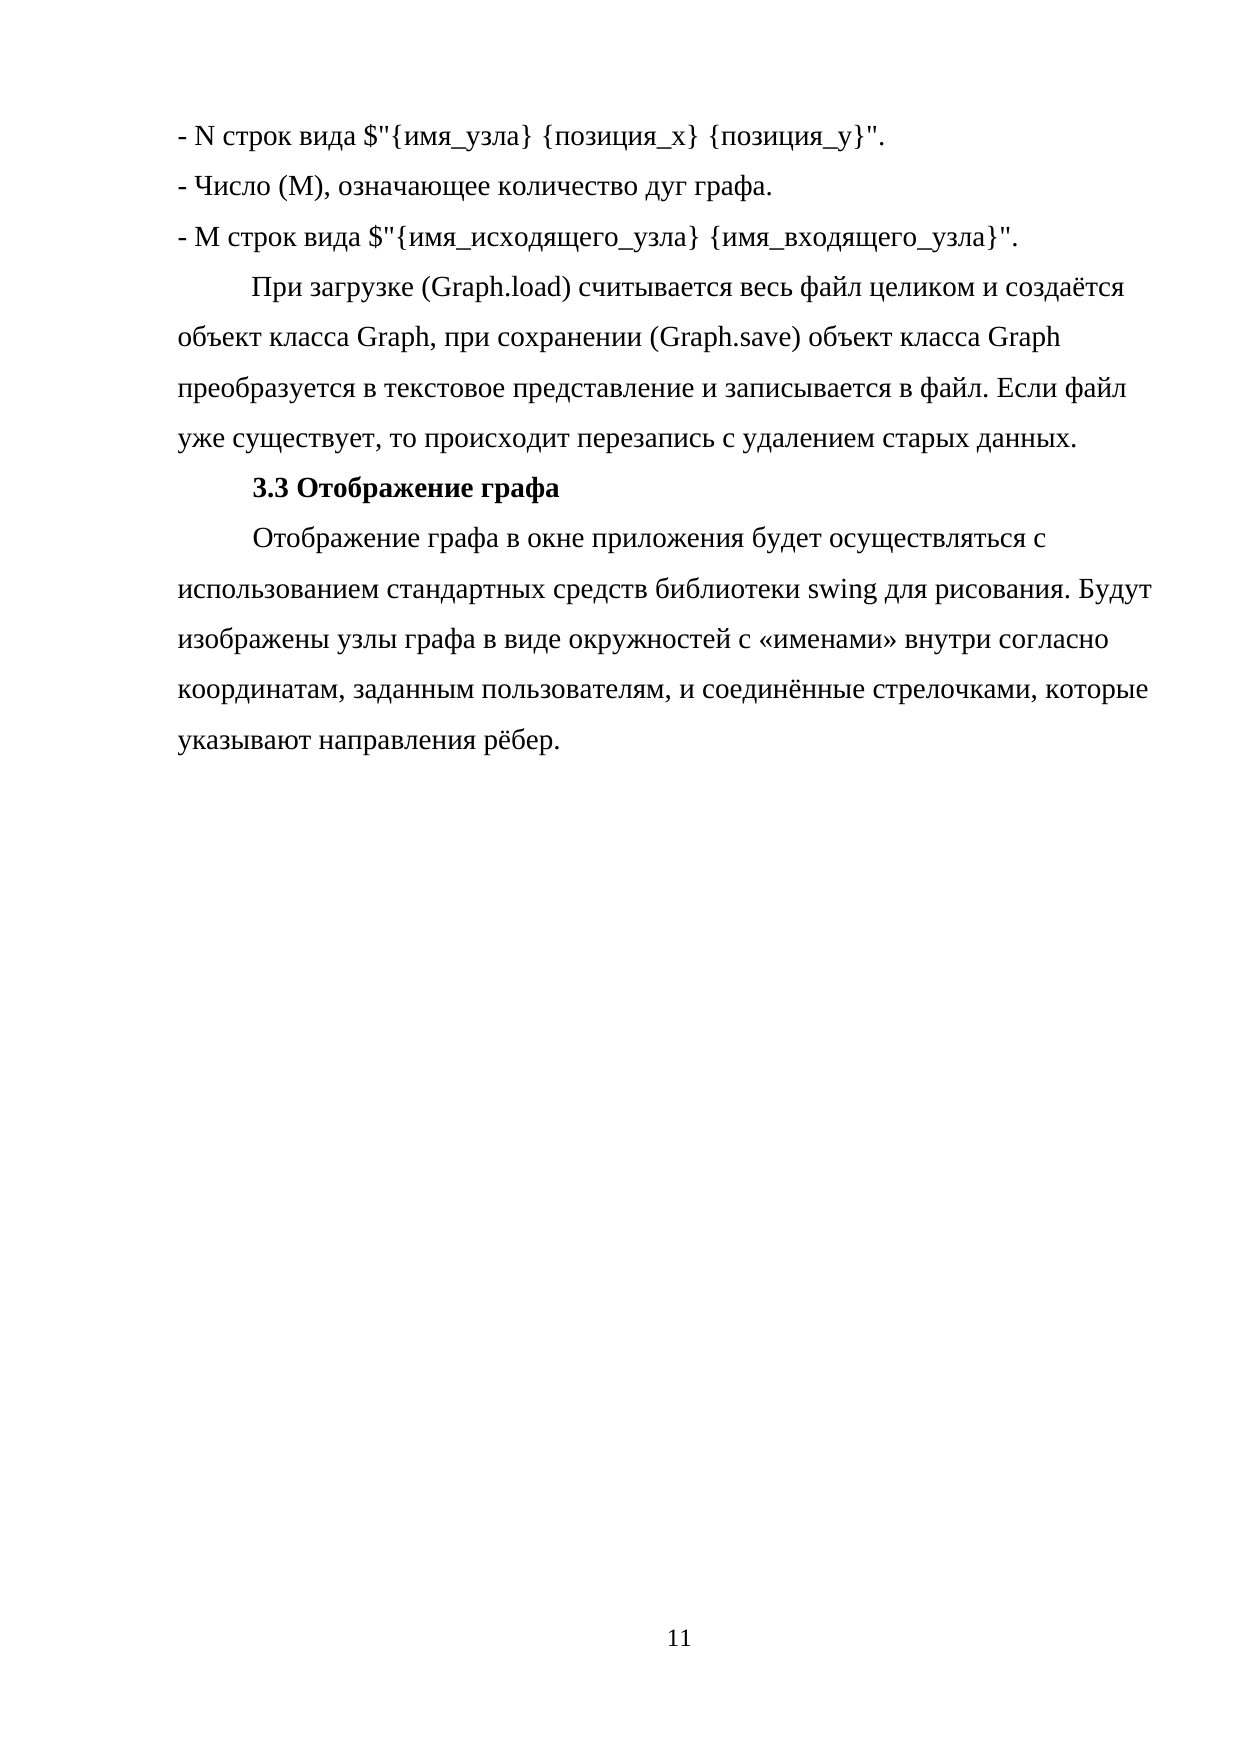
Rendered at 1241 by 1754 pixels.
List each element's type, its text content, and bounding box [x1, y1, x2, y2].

text 3.3 Отображение графа [177, 470, 1181, 504]
text При загрузке (Graph.load) считывается весь файл целиком и создаётся объект класса Graph, при сохранении (Graph.save) объект класса Graph преобразуется в текстовое представление и записывается в файл. Если файл уже существует, то происходит перезапись с удалением старых данных. [177, 269, 1181, 453]
text Отображение графа в окне приложения будет осуществляться с использованием стандартных средств библиотеки swing для рисования. Будут изображены узлы графа в виде окружностей с «именами» внутри согласно координатам, заданным пользователям, и соединённые стрелочками, которые указывают направления рёбер. [177, 521, 1181, 755]
text - N строк вида $"{имя_узла} {позиция_x} {позиция_y}". - Число (M), означающее количество дуг графа. - M строк вида $"{имя_исходящего_узла} {имя_входящего_узла}". [177, 118, 1181, 252]
